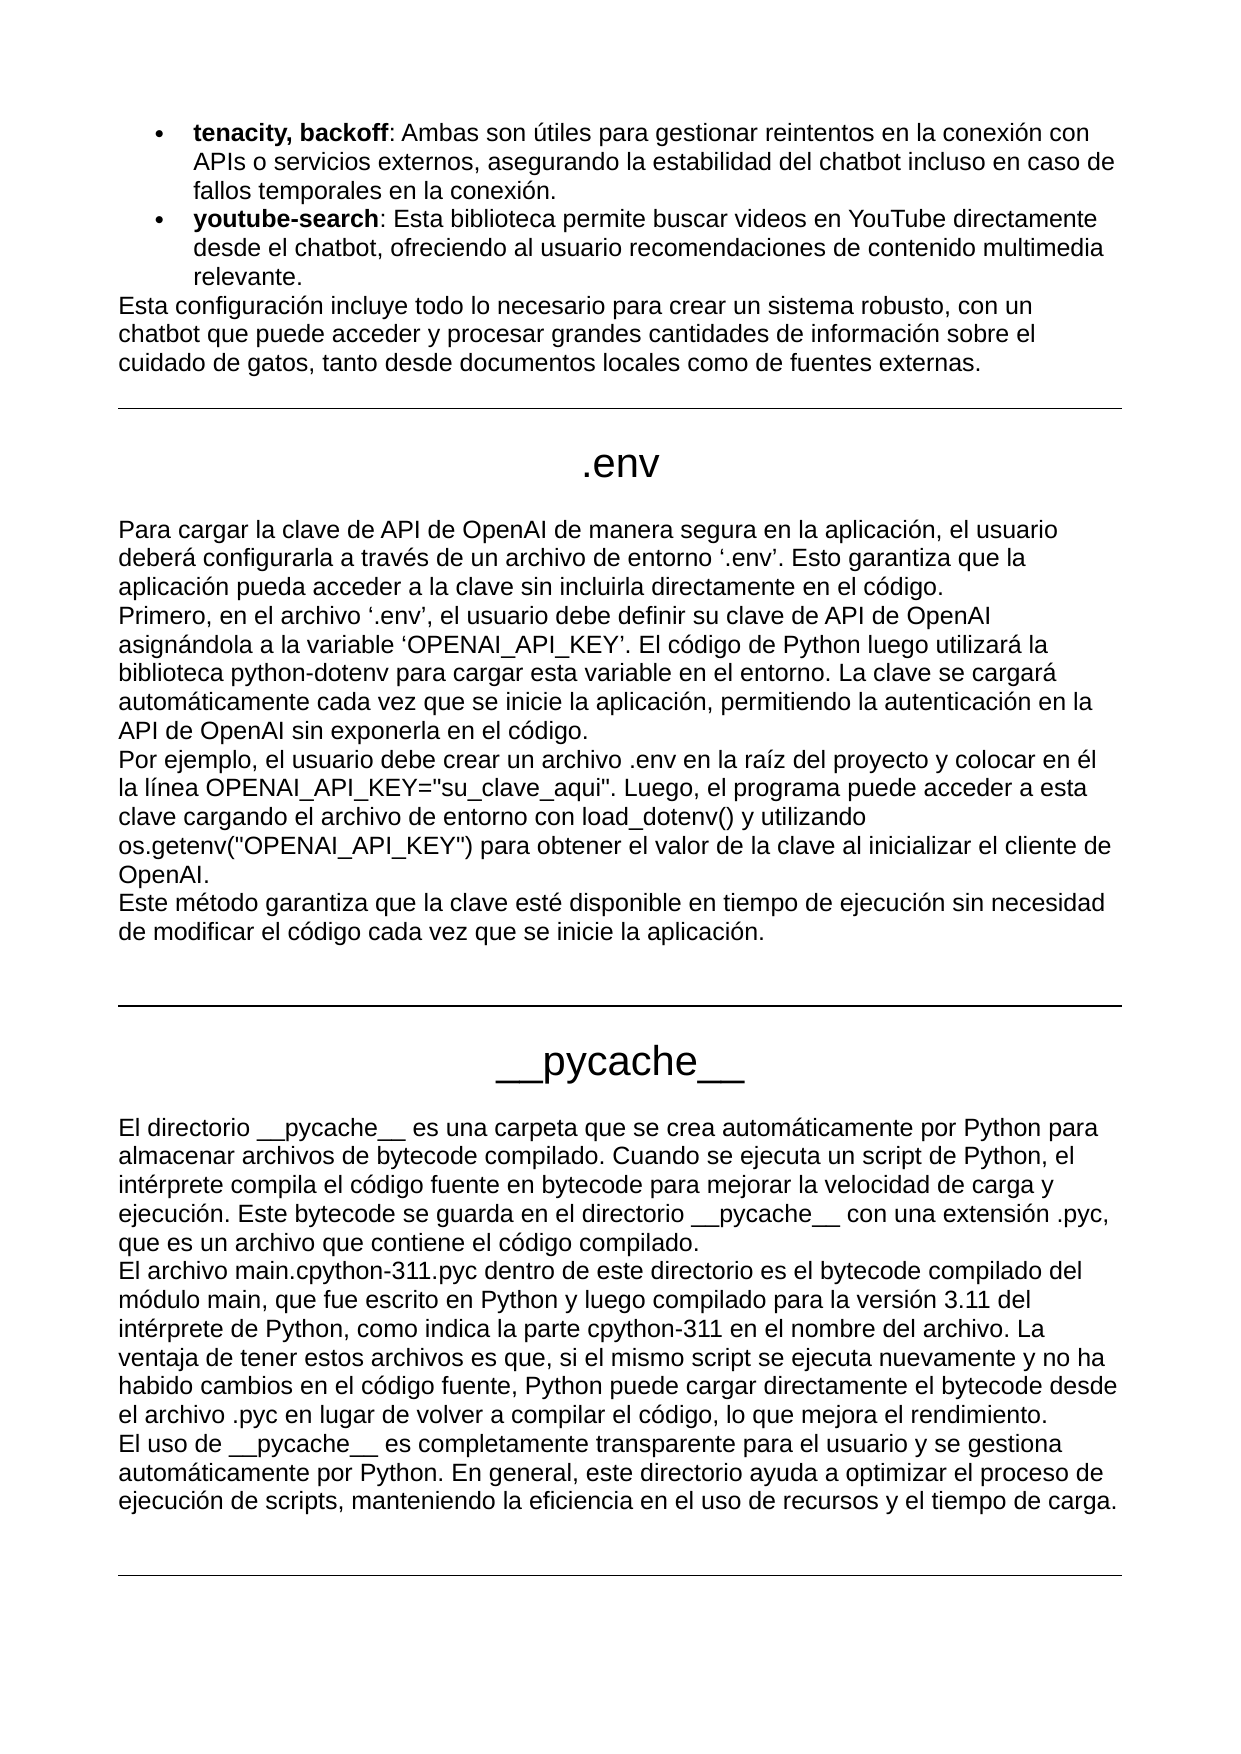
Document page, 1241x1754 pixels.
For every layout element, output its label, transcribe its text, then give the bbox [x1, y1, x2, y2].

list tenacity, backoff: Ambas son útiles para gestionar reintentos en la conexión con APIs o servicios externos, asegurando la estabilidad del chatbot incluso en caso de fallos temporales en la conexión. [156, 118, 1122, 204]
text Este método garantiza que la clave esté disponible en tiempo de ejecución sin necesidad de modificar el código cada vez que se inicie la aplicación. [118, 888, 1122, 946]
text .env [118, 438, 1122, 486]
text Por ejemplo, el usuario debe crear un archivo .env en la raíz del proyecto y colocar en él la línea OPENAI_API_KEY="su_clave_aqui". Luego, el programa puede acceder a esta clave cargando el archivo de entorno con load_dotenv() y utilizando os.getenv("OPENAI_API_KEY") para obtener el valor de la clave al inicializar el cliente de OpenAI. [118, 745, 1122, 888]
text El archivo main.cpython-311.pyc dentro de este directorio es el bytecode compilado del módulo main, que fue escrito en Python y luego compilado para la versión 3.11 del intérprete de Python, como indica la parte cpython-311 en el nombre del archivo. La ventaja de tener estos archivos es que, si el mismo script se ejecuta nuevamente y no ha habido cambios en el código fuente, Python puede cargar directamente el bytecode desde el archivo .pyc en lugar de volver a compilar el código, lo que mejora el rendimiento. [118, 1256, 1122, 1429]
list youtube-search: Esta biblioteca permite buscar videos en YouTube directamente desde el chatbot, ofreciendo al usuario recomendaciones de contenido multimedia relevante. [156, 204, 1122, 291]
text El directorio __pycache__ es una carpeta que se crea automáticamente por Python para almacenar archivos de bytecode compilado. Cuando se ejecuta un script de Python, el intérprete compila el código fuente en bytecode para mejorar la velocidad de carga y ejecución. Este bytecode se guarda en el directorio __pycache__ con una extensión .pyc, que es un archivo que contiene el código compilado. [118, 1112, 1122, 1256]
text El uso de __pycache__ es completamente transparente para el usuario y se gestiona automáticamente por Python. En general, este directorio ayuda a optimizar el proceso de ejecución de scripts, manteniendo la eficiencia en el uso de recursos y el tiempo de carga. [118, 1429, 1122, 1515]
text Para cargar la clave de API de OpenAI de manera segura en la aplicación, el usuario deberá configurarla a través de un archivo de entorno ‘.env’. Esto garantiza que la aplicación pueda acceder a la clave sin incluirla directamente en el código. [118, 515, 1122, 601]
text Esta configuración incluye todo lo necesario para crear un sistema robusto, con un chatbot que puede acceder y procesar grandes cantidades de información sobre el cuidado de gatos, tanto desde documentos locales como de fuentes externas. [118, 291, 1122, 377]
text __pycache__ [118, 1036, 1122, 1084]
text Primero, en el archivo ‘.env’, el usuario debe definir su clave de API de OpenAI asignándola a la variable ‘OPENAI_API_KEY’. El código de Python luego utilizará la biblioteca python-dotenv para cargar esta variable en el entorno. La clave se cargará automáticamente cada vez que se inicie la aplicación, permitiendo la autenticación en la API de OpenAI sin exponerla en el código. [118, 601, 1122, 745]
